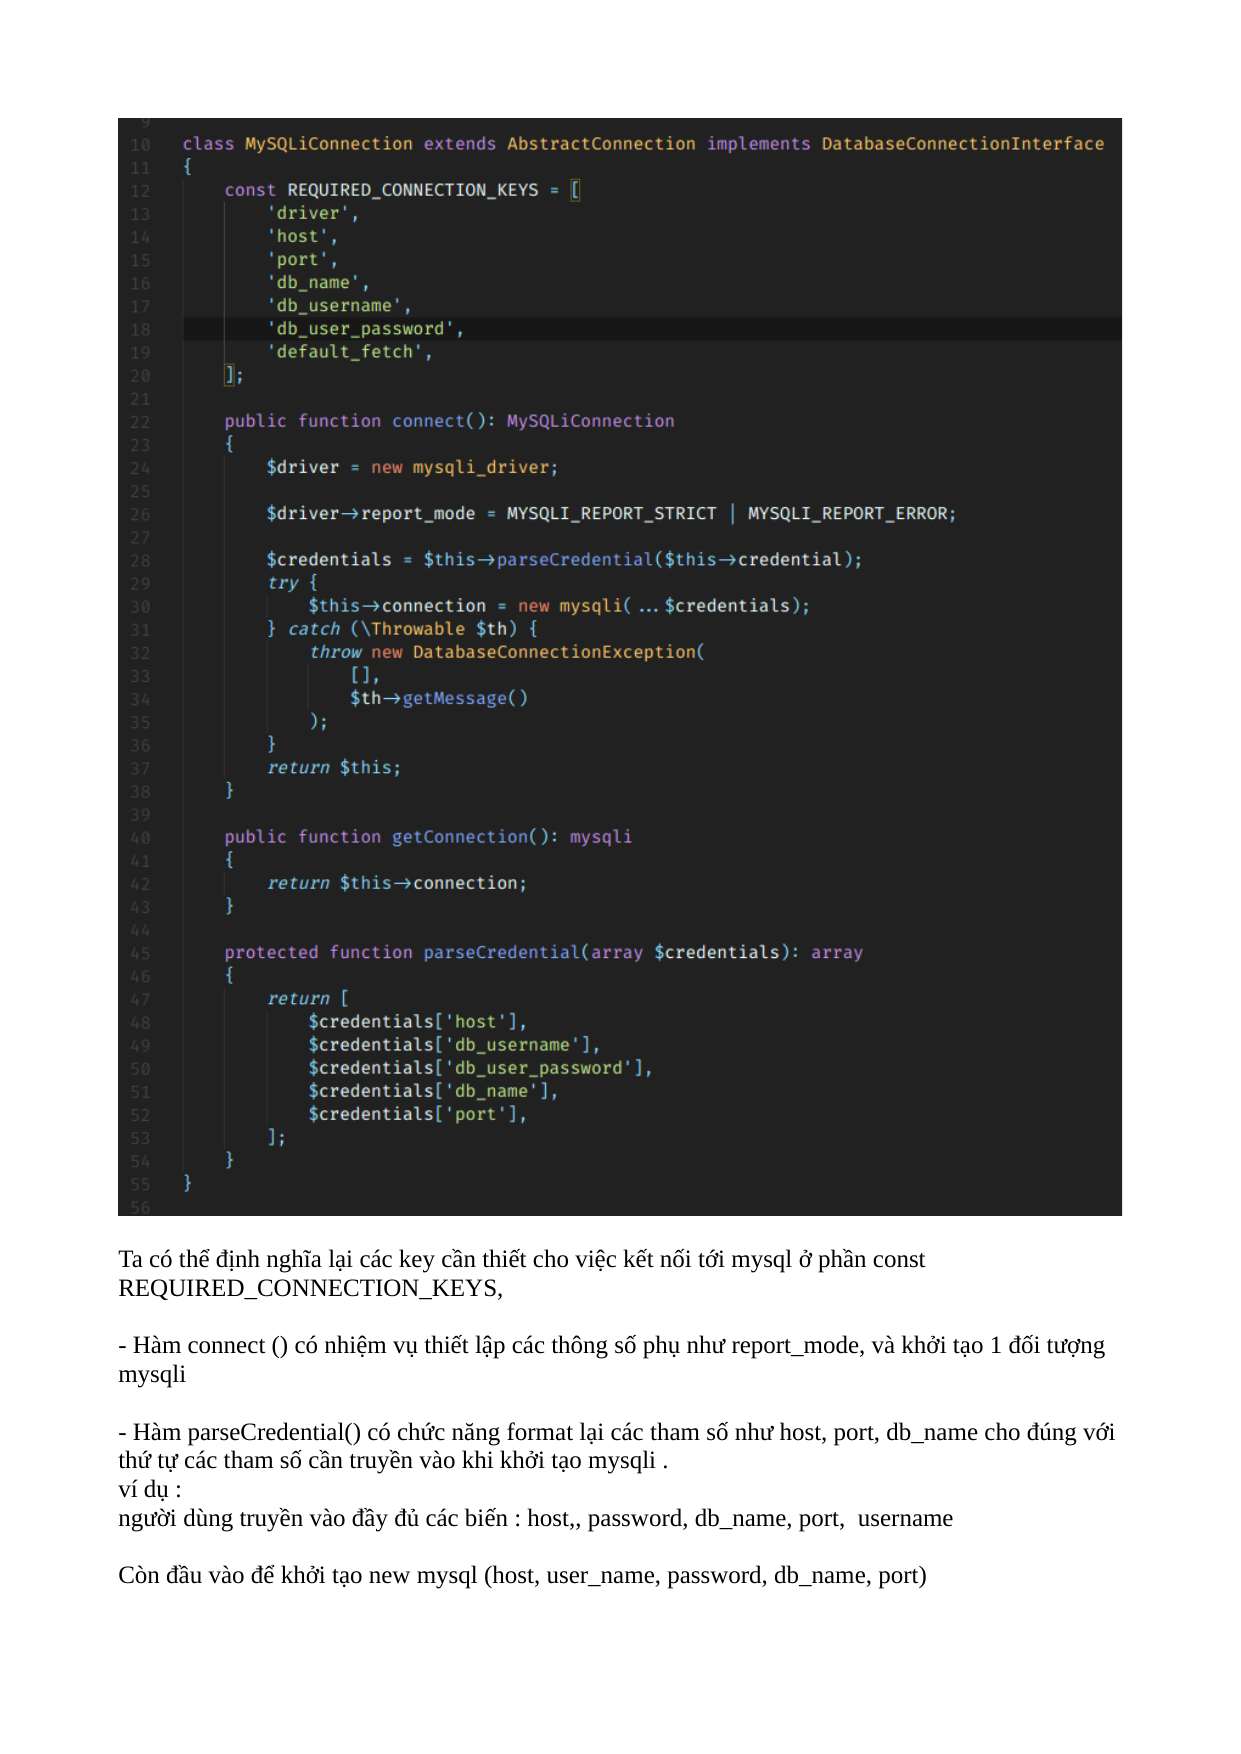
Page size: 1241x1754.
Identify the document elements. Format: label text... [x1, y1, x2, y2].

text người dùng truyền vào đầy đủ các biến : host,, password, db_name, port, username [118, 1503, 1122, 1532]
text - Hàm connect () có nhiệm vụ thiết lập các thông số phụ như report_mode, và khởi tạo 1 đối tượng mysqli [118, 1331, 1122, 1388]
text ví dụ : [118, 1474, 1122, 1503]
picture [118, 118, 1123, 1216]
text Ta có thể định nghĩa lại các key cần thiết cho việc kết nối tới mysql ở phần const REQUIRED_CONNECTION_KEYS, [118, 1216, 1122, 1302]
text Còn đầu vào để khởi tạo new mysql (host, user_name, password, db_name, port) [118, 1561, 1122, 1589]
text - Hàm parseCredential() có chức năng format lại các tham số như host, port, db_name cho đúng với thứ tự các tham số cần truyền vào khi khởi tạo mysqli . [118, 1417, 1122, 1474]
